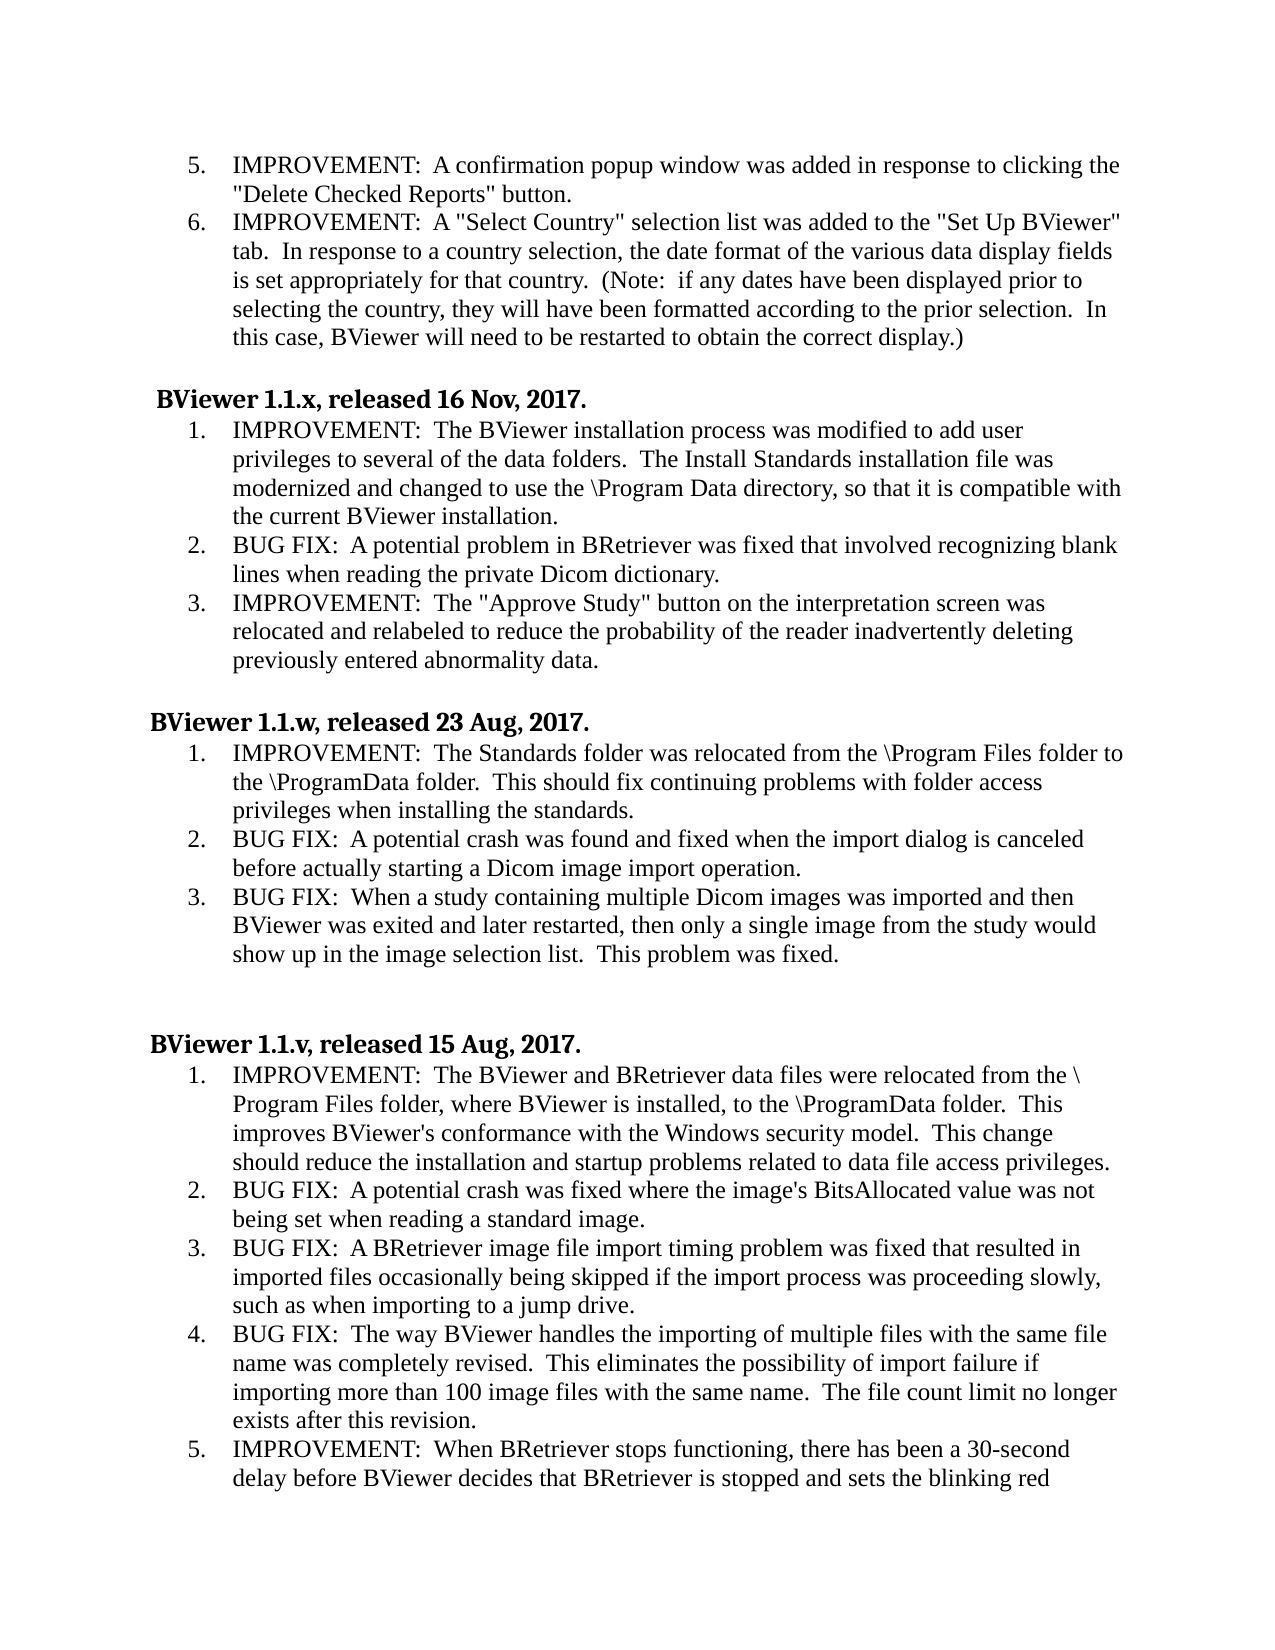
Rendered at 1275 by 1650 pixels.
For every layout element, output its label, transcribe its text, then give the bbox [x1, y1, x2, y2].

list IMPROVEMENT: When BRetriever stops functioning, there has been a 30-second delay before BViewer decides that BRetriever is stopped and sets the blinking red [187, 1434, 1125, 1492]
list IMPROVEMENT: The Standards folder was relocated from the \Program Files folder to the \ProgramData folder. This should fix continuing problems with folder access privileges when installing the standards. [187, 738, 1125, 824]
list IMPROVEMENT: The "Approve Study" button on the interpretation screen was relocated and relabeled to reduce the probability of the reader inadvertently deleting previously entered abnormality data. [187, 588, 1125, 674]
list BUG FIX: A BRetriever image file import timing problem was fixed that resulted in imported files occasionally being skipped if the import process was proceeding slowly, such as when importing to a jump drive. [187, 1233, 1125, 1319]
list BUG FIX: A potential crash was found and fixed when the import dialog is canceled before actually starting a Dicom image import operation. [187, 824, 1125, 882]
subtitle BViewer 1.1.x, released 16 Nov, 2017. [150, 384, 1125, 415]
subtitle BViewer 1.1.v, released 15 Aug, 2017. [150, 1029, 1125, 1061]
list IMPROVEMENT: The BViewer and BRetriever data files were relocated from the \Program Files folder, where BViewer is installed, to the \ProgramData folder. This improves BViewer's conformance with the Windows security model. This change should reduce the installation and startup problems related to data file access privileges. [187, 1061, 1125, 1176]
list IMPROVEMENT: The BViewer installation process was modified to add user privileges to several of the data folders. The Install Standards installation file was modernized and changed to use the \Program Data directory, so that it is compatible with the current BViewer installation. [187, 415, 1125, 530]
list BUG FIX: When a study containing multiple Dicom images was imported and then BViewer was exited and later restarted, then only a single image from the study would show up in the image selection list. This problem was fixed. [187, 882, 1125, 968]
list BUG FIX: A potential crash was fixed where the image's BitsAllocated value was not being set when reading a standard image. [187, 1176, 1125, 1233]
list BUG FIX: A potential problem in BRetriever was fixed that involved recognizing blank lines when reading the private Dicom dictionary. [187, 530, 1125, 588]
subtitle BViewer 1.1.w, released 23 Aug, 2017. [150, 707, 1125, 738]
list IMPROVEMENT: A "Select Country" selection list was added to the "Set Up BViewer" tab. In response to a country selection, the date format of the various data display fields is set appropriately for that country. (Note: if any dates have been displayed prior to selecting the country, they will have been formatted according to the prior selection. In this case, BViewer will need to be restarted to obtain the correct display.) [187, 207, 1125, 351]
list BUG FIX: The way BViewer handles the importing of multiple files with the same file name was completely revised. This eliminates the possibility of import failure if importing more than 100 image files with the same name. The file count limit no longer exists after this revision. [187, 1319, 1125, 1434]
list IMPROVEMENT: A confirmation popup window was added in response to clicking the "Delete Checked Reports" button. [187, 150, 1125, 207]
